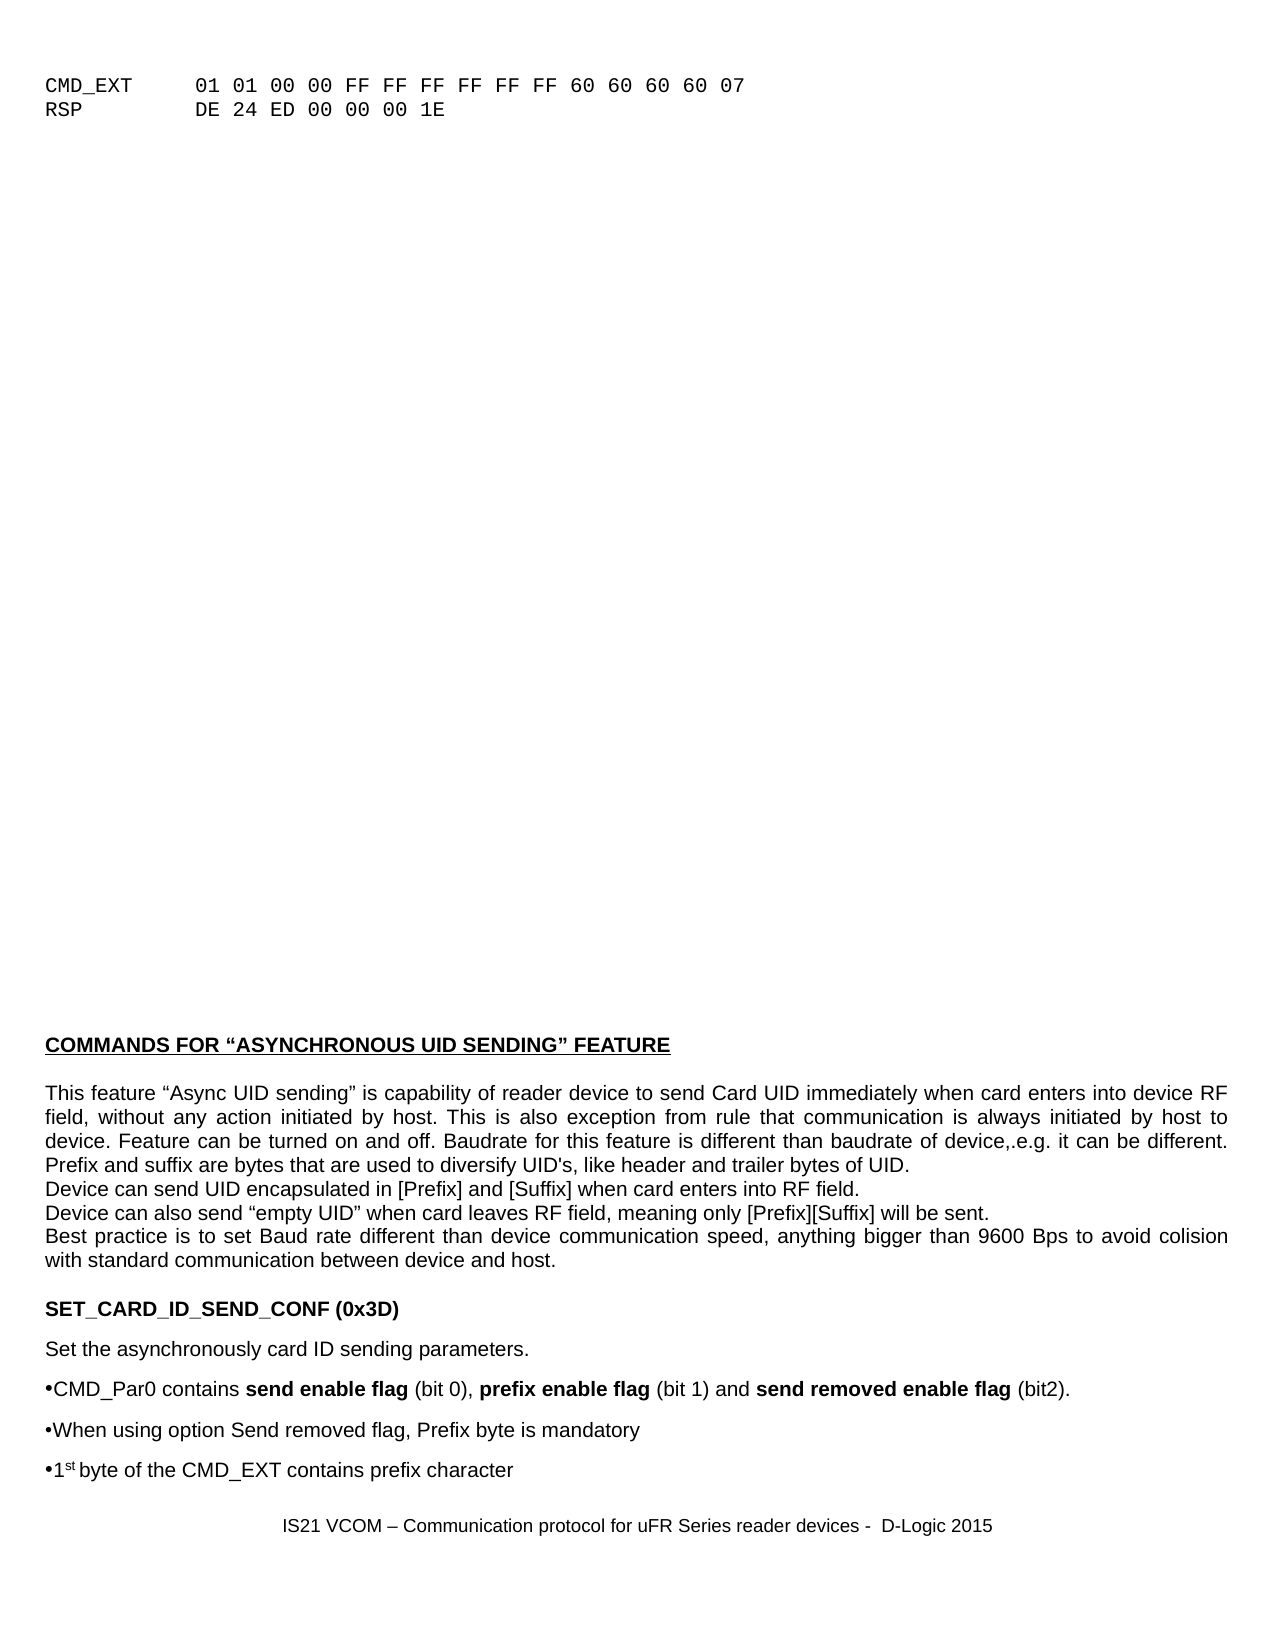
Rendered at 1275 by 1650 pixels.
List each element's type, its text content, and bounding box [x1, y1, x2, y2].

text This feature “Async UID sending” is capability of reader device to send Card UID immediately when card enters into device RF field, without any action initiated by host. This is also exception from rule that communication is always initiated by host to device. Feature can be turned on and off. Baudrate for this feature is different than baudrate of device,.e.g. it can be different. Prefix and suffix are bytes that are used to diversify UID's, like header and trailer bytes of UID. [45, 1081, 1230, 1176]
text COMMANDS FOR “ASYNCHRONOUS UID SENDING” FEATURE [45, 1033, 1230, 1057]
text Set the asynchronously card ID sending parameters. [45, 1337, 1230, 1361]
subtitle SET_CARD_ID_SEND_CONF (0x3D) [45, 1297, 1230, 1321]
text Best practice is to set Baud rate different than device communication speed, anything bigger than 9600 Bps to avoid colision with standard communication between device and host. [45, 1224, 1230, 1272]
list When using option Send removed flag, Prefix byte is mandatory [45, 1418, 1230, 1442]
text CMD_EXT 01 01 00 00 FF FF FF FF FF FF 60 60 60 60 07 [45, 75, 1230, 99]
list 1st byte of the CMD_EXT contains prefix character [45, 1458, 1230, 1482]
text RSP DE 24 ED 00 00 00 1E [45, 99, 1230, 122]
list CMD_Par0 contains send enable flag (bit 0), prefix enable flag (bit 1) and send removed enable flag (bit2). [45, 1377, 1230, 1402]
text Device can send UID encapsulated in [Prefix] and [Suffix] when card enters into RF field. [45, 1176, 1230, 1200]
text Device can also send “empty UID” when card leaves RF field, meaning only [Prefix][Suffix] will be sent. [45, 1200, 1230, 1224]
